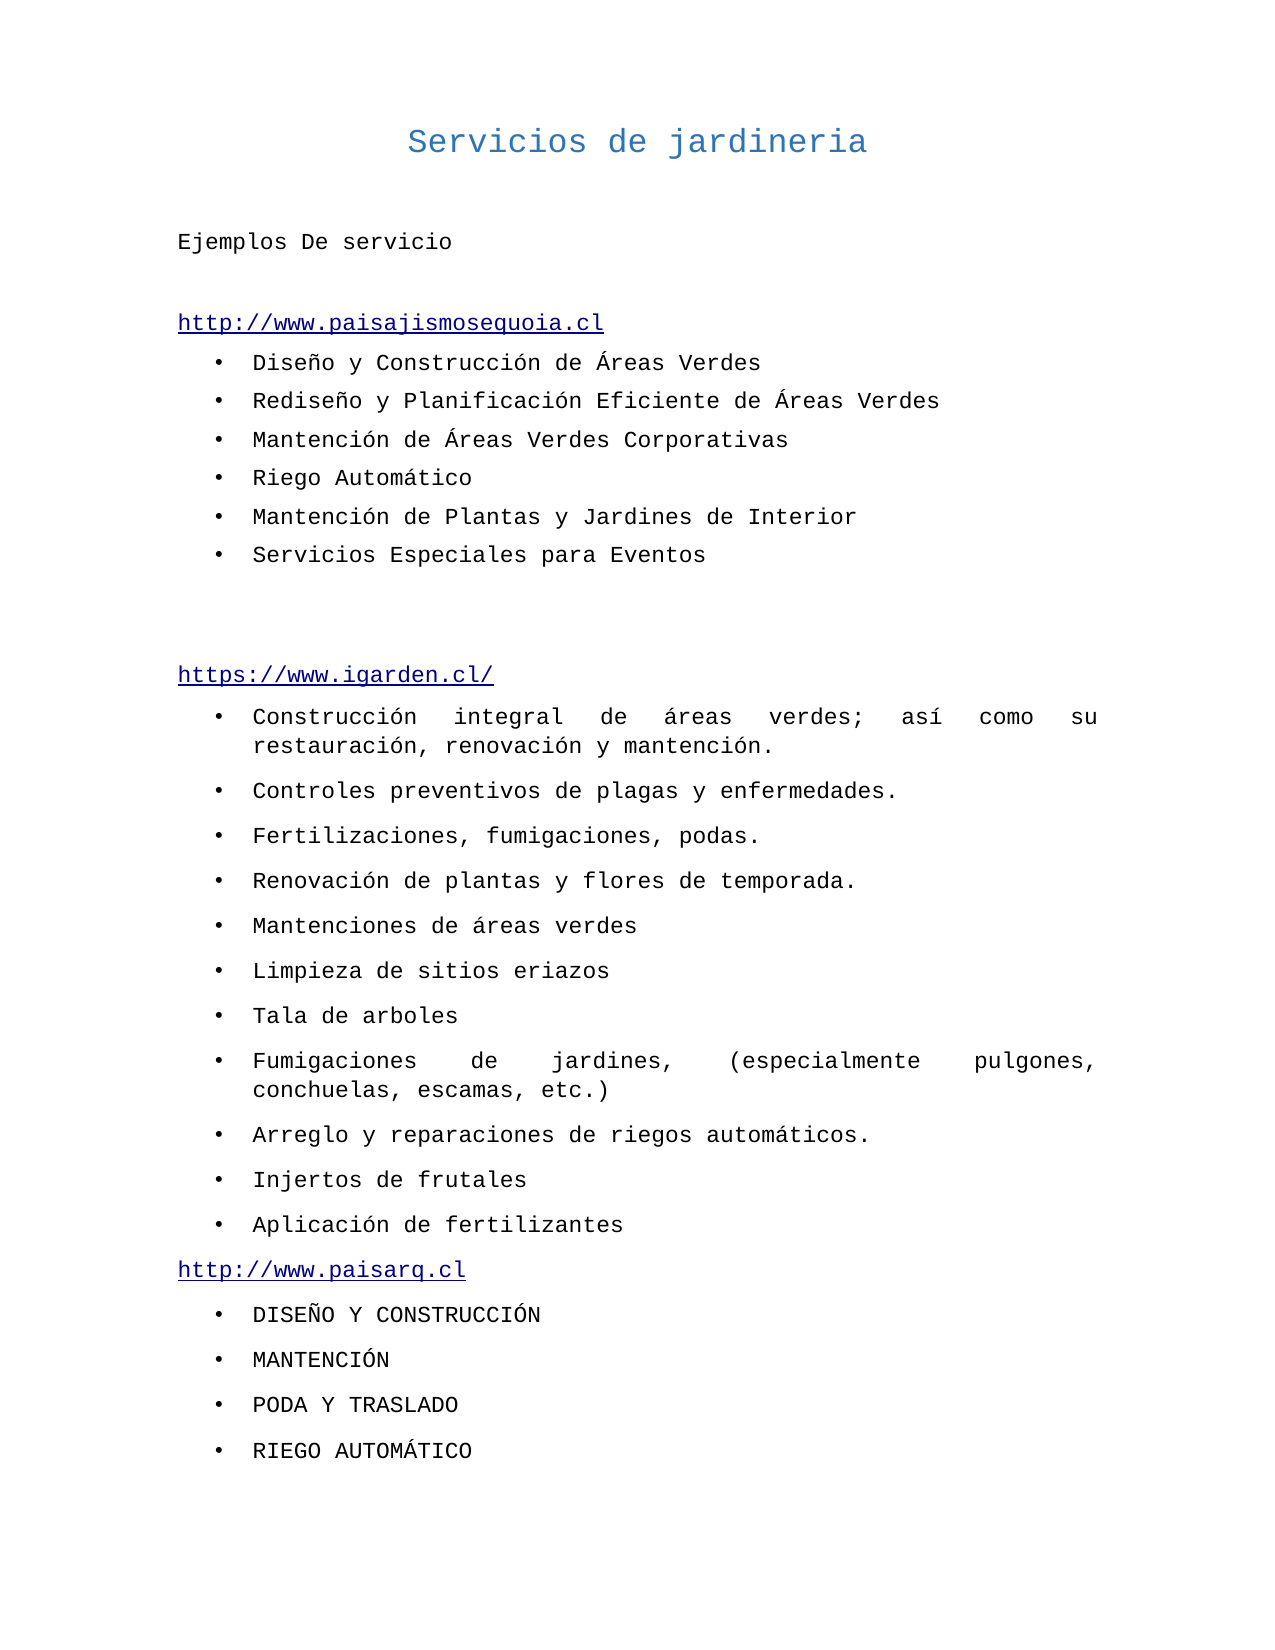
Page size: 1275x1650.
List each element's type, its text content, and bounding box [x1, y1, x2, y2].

list RIEGO AUTOMÁTICO [215, 1439, 1098, 1465]
list Riego Automático [215, 467, 1098, 492]
list Fertilizaciones, fumigaciones, podas. [215, 824, 1098, 850]
list Renovación de plantas y flores de temporada. [215, 869, 1098, 895]
text https://www.igarden.cl/ [177, 663, 1098, 689]
list DISEÑO Y CONSTRUCCIÓN [215, 1304, 1098, 1329]
list Diseño y Construcción de Áreas Verdes [215, 351, 1098, 377]
subtitle Servicios de jardineria [177, 125, 1098, 163]
list Tala de arboles [215, 1004, 1098, 1031]
list Aplicación de fertilizantes [215, 1213, 1098, 1239]
list MANTENCIÓN [215, 1349, 1098, 1375]
list Mantenciones de áreas verdes [215, 914, 1098, 940]
text http://www.paisarq.cl [177, 1258, 1098, 1284]
text Ejemplos De servicio [177, 231, 1098, 257]
list Mantención de Áreas Verdes Corporativas [215, 428, 1098, 454]
text http://www.paisajismosequoia.cl [177, 311, 1098, 337]
list Controles preventivos de plagas y enfermedades. [215, 779, 1098, 805]
list Mantención de Plantas y Jardines de Interior [215, 505, 1098, 531]
list PODA Y TRASLADO [215, 1394, 1098, 1420]
list Fumigaciones de jardines, (especialmente pulgones, conchuelas, escamas, etc.) [215, 1050, 1098, 1104]
list Rediseño y Planificación Eficiente de Áreas Verdes [215, 390, 1098, 416]
list Construcción integral de áreas verdes; así como su restauración, renovación y mantención. [215, 706, 1098, 760]
list Limpieza de sitios eriazos [215, 959, 1098, 985]
list Servicios Especiales para Eventos [215, 543, 1098, 569]
list Injertos de frutales [215, 1168, 1098, 1194]
list Arreglo y reparaciones de riegos automáticos. [215, 1123, 1098, 1149]
